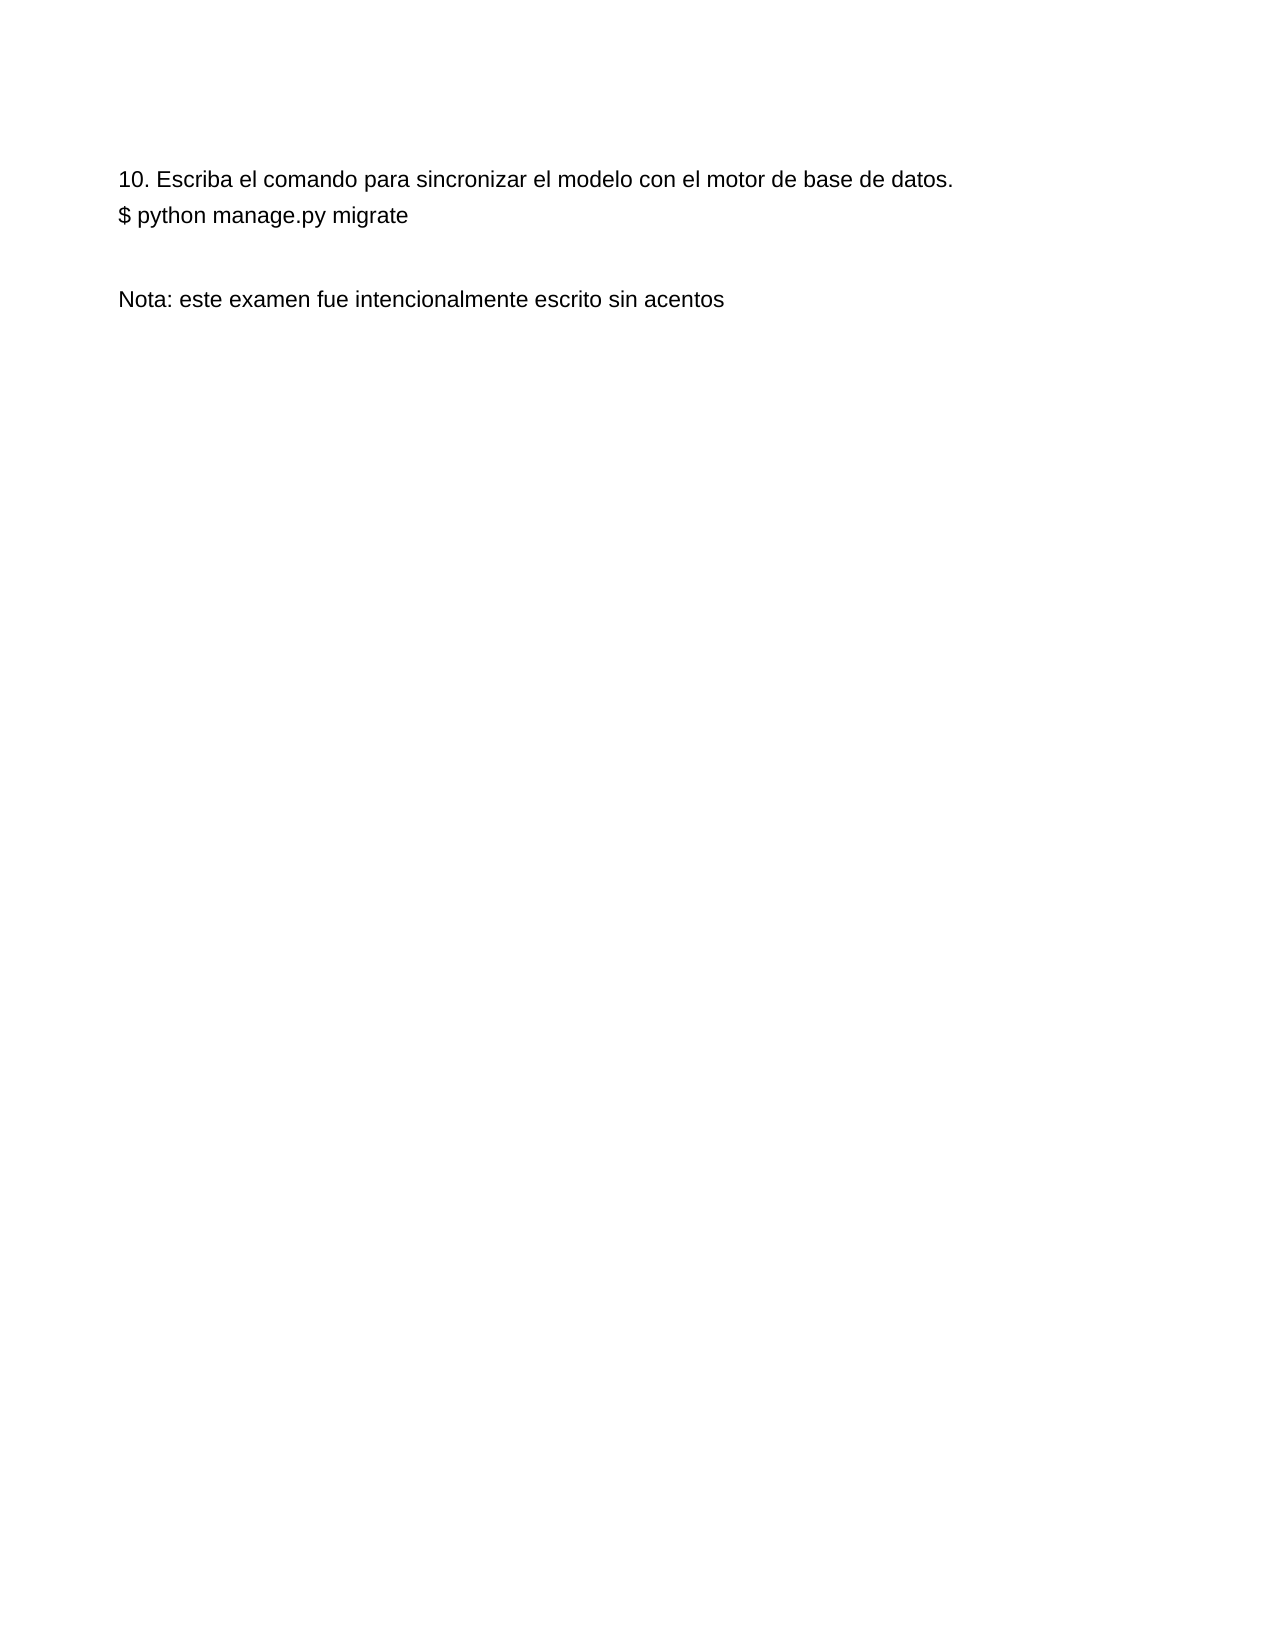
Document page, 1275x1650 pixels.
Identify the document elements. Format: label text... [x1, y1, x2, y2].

text Nota: este examen fue intencionalmente escrito sin acentos [118, 286, 1157, 312]
text $ python manage.py migrate [118, 202, 1157, 228]
text 10. Escriba el comando para sincronizar el modelo con el motor de base de datos. [118, 166, 1157, 192]
